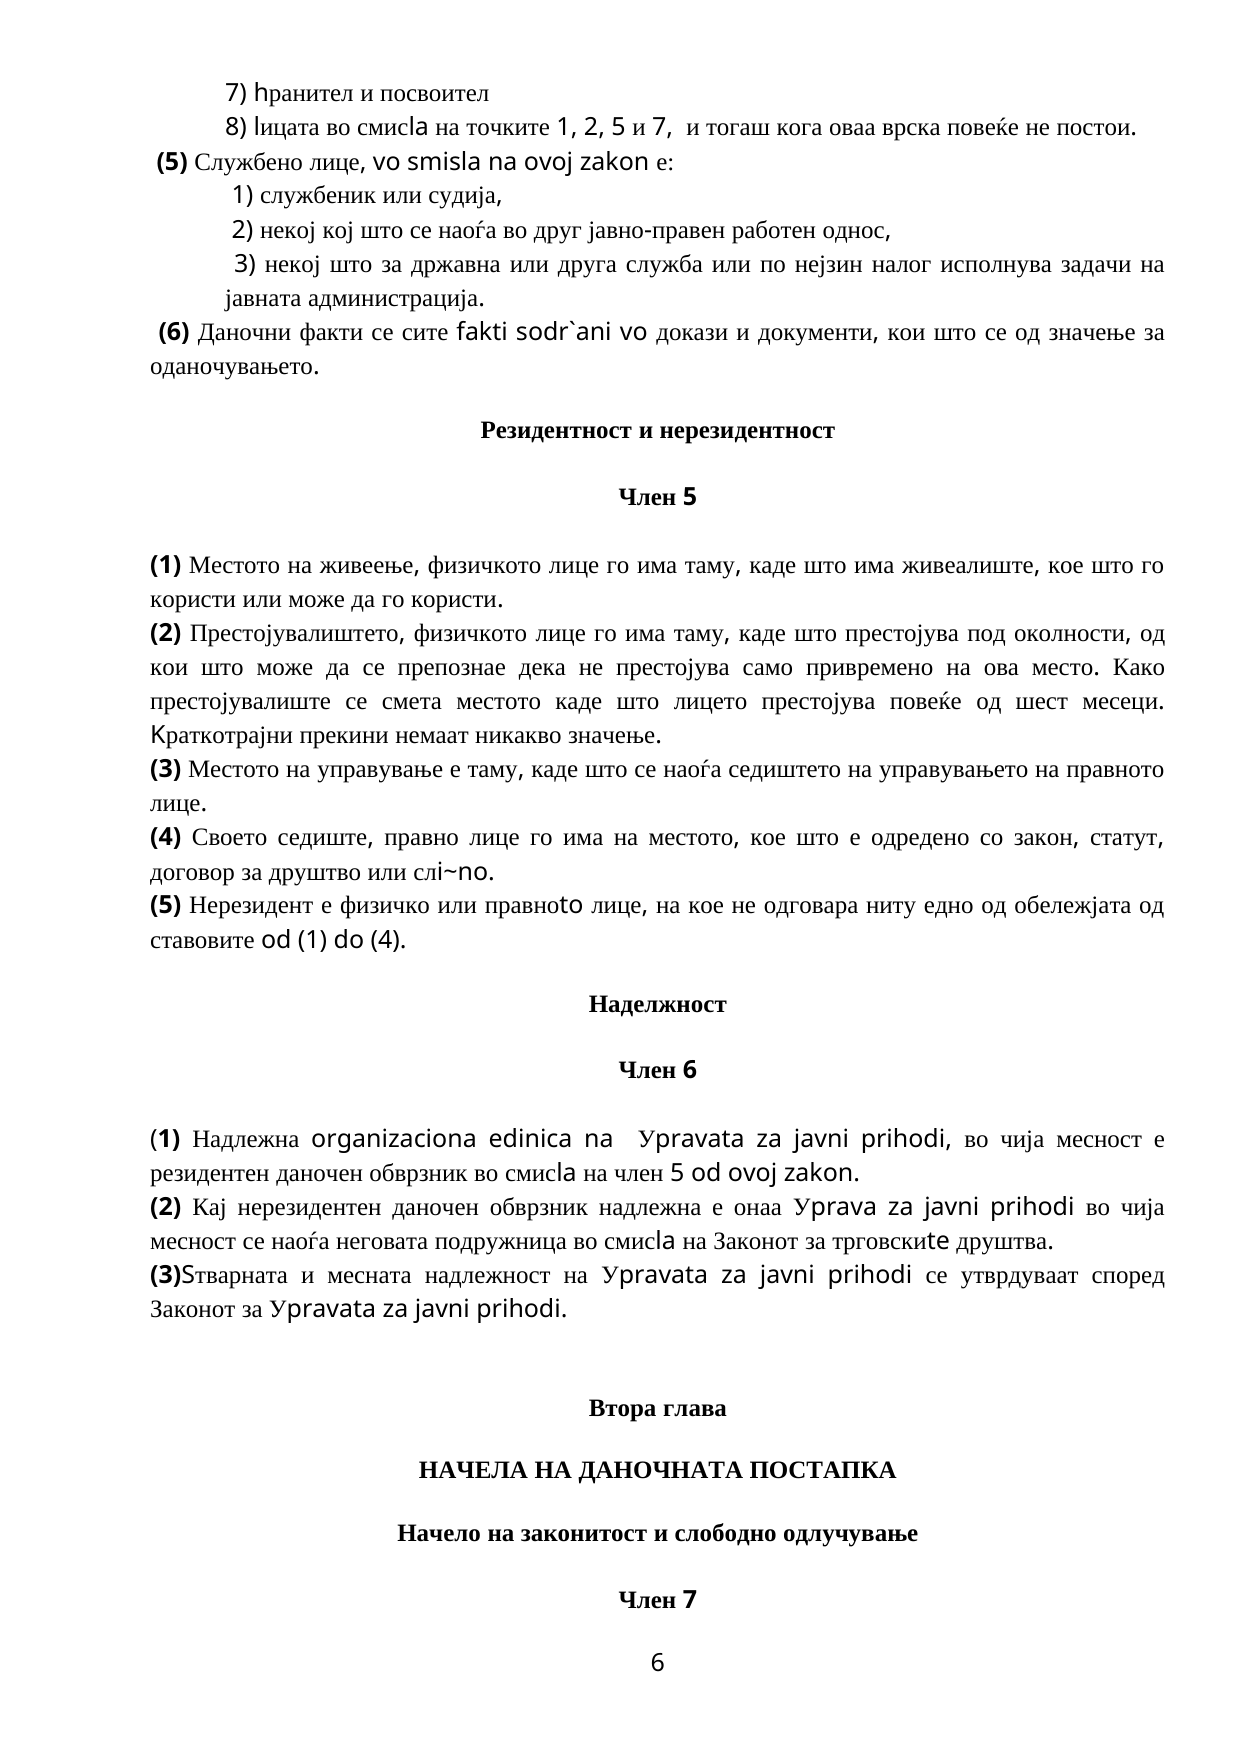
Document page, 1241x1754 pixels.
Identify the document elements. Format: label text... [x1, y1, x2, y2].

text Наделжност [150, 989, 1165, 1018]
text (5) Нерезидент е физичко или правноto лице, на кое не одговара ниту едно од обележјата од ставовите od (1) do (4). [150, 887, 1165, 955]
text Член 5 [150, 478, 1165, 512]
text 2) некој кој што се наоѓа во друг јавно-правен работен однос, [225, 211, 1165, 245]
text Резидентност и нерезидентност [150, 416, 1165, 444]
text (1) Местото на живеење, физичкото лице го има таму, каде што има живеалиште, кое што го користи или може да го користи. [150, 547, 1165, 615]
text (5) Службено лице, vo smisla na ovoj zakon е: [150, 143, 1165, 177]
text (4) Своето седиште, правно лице го има на местото, кое што е одредено со закон, статут, договор за друштво или слi~no. [150, 819, 1165, 887]
text Втора глава [150, 1393, 1165, 1422]
text Начело на законитост и слободно одлучување [150, 1518, 1165, 1547]
text Член 7 [150, 1581, 1165, 1615]
text (3)Sтварната и месната надлежност на Уpravata za javni prihodi се утврдуваат според Законот за Уpravata za javni prihodi. [150, 1257, 1165, 1325]
text 7) hранител и посвоител [225, 75, 1165, 109]
text Член 6 [150, 1052, 1165, 1086]
text 1) службеник или судија, [225, 177, 1165, 211]
text НАЧЕЛА НА ДАНОЧНАТА ПОСТАПКА [150, 1456, 1165, 1484]
text (2) Кај нерезидентен даночен обврзник надлежна е онаа Уprava za javni prihodi во чија месност се наоѓа неговата подружница во смисla на Законот за трговскиte друштва. [150, 1188, 1165, 1257]
text (6) Даночни факти се сите fakti sodr`ani vo докази и документи, кои што се од значење за оданочувањето. [150, 313, 1165, 382]
text 8) lицата во смисla на точките 1, 2, 5 и 7, и тогаш кога оваа врска повеќе не постои. [225, 109, 1165, 143]
text (3) Местото на управување е таму, каде што се наоѓа седиштето на управувањето на правното лице. [150, 751, 1165, 819]
text (1) Надлежна organizaciona edinica na Уpravata za javni prihodi, во чија месност е резидентен даночен обврзник во смисla на член 5 od ovoj zakon. [150, 1120, 1165, 1188]
text (2) Престојувалиштето, физичкото лице го има таму, каде што престојува под околности, од кои што може да се препознае дека не престојува само привремено на ова место. Како престојувалиште се смета местото каде што лицето престојува повеќе од шест месеци. Kраткотрајни прекини немаат никакво значење. [150, 615, 1165, 751]
text 3) некој што за државна или друга служба или по нејзин налог исполнува задачи на јавната администрација. [225, 245, 1165, 313]
